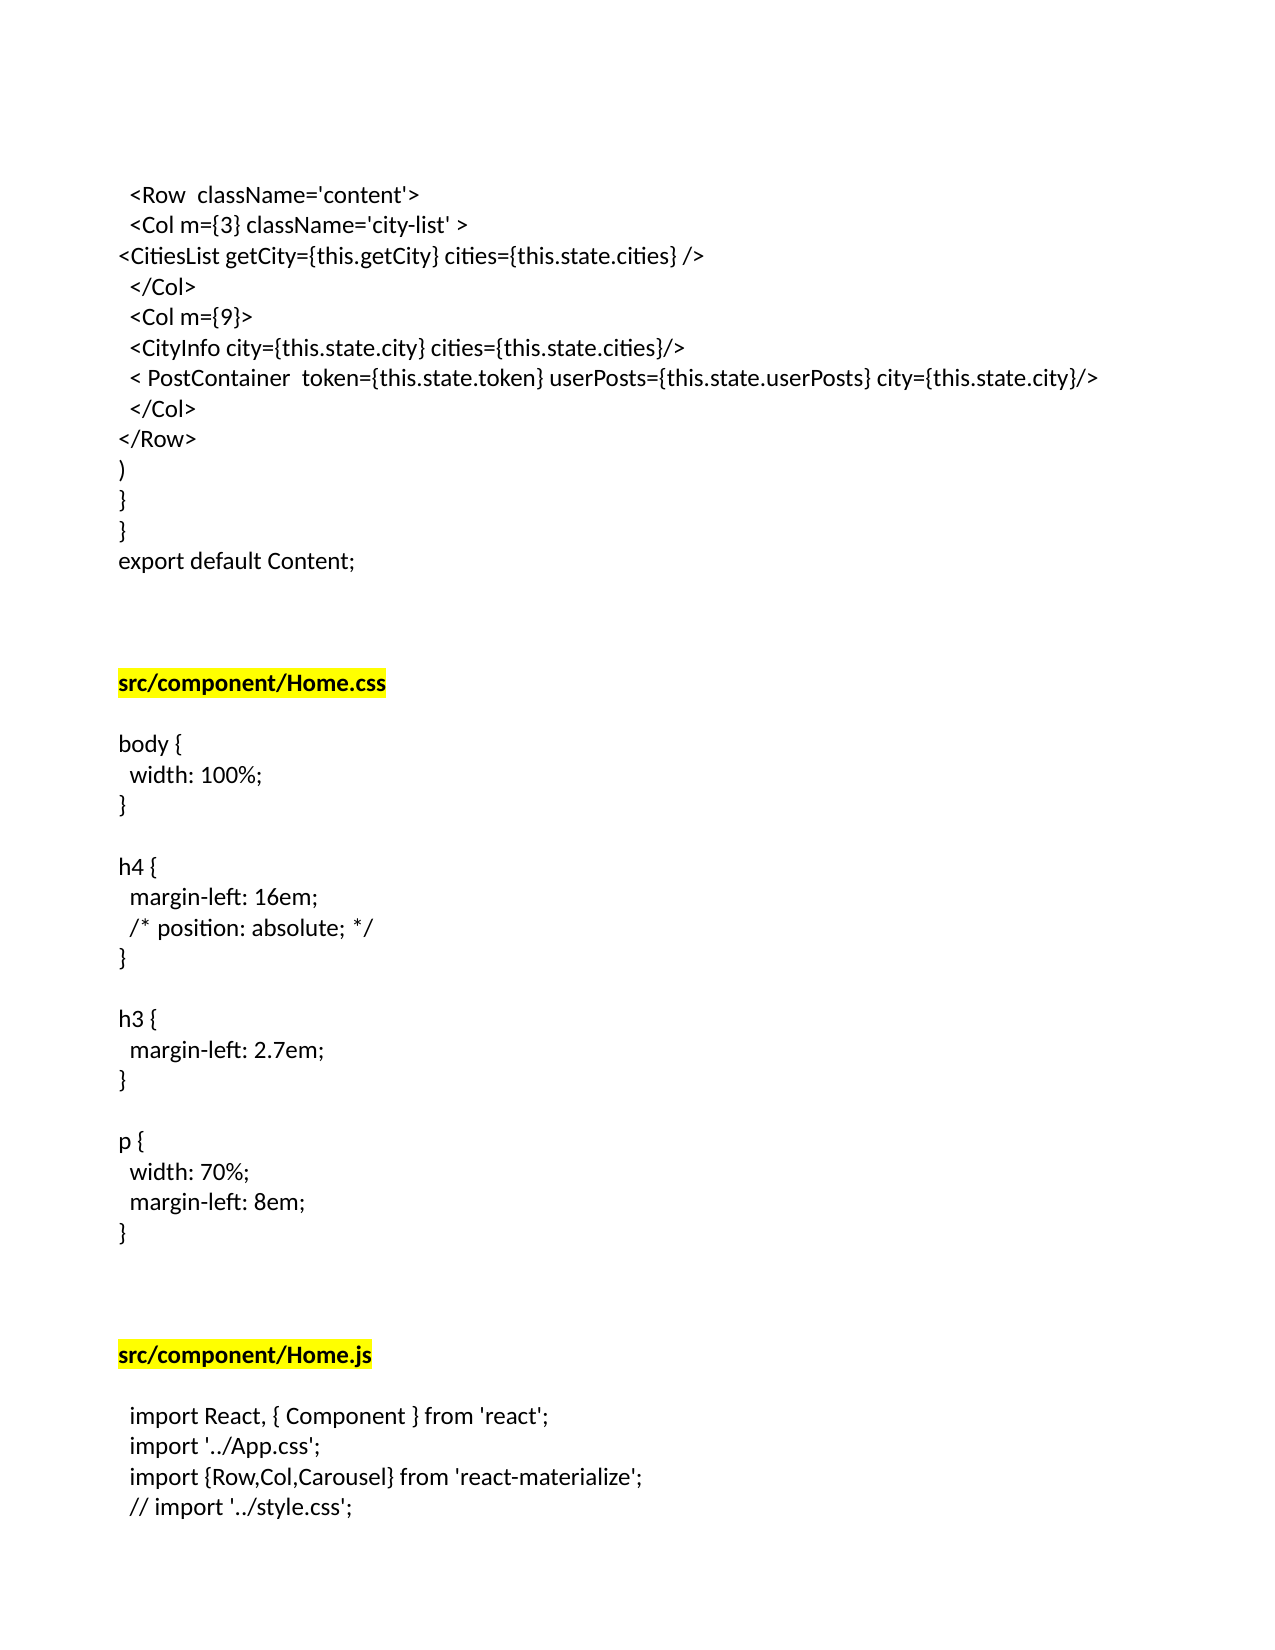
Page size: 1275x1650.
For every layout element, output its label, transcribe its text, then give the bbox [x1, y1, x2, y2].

text h3 { [118, 1003, 1157, 1034]
text // import '../style.css'; [118, 1492, 1157, 1522]
text margin-left: 16em; [118, 881, 1157, 912]
text } [118, 1064, 1157, 1095]
text < PostContainer token={this.state.token} userPosts={this.state.userPosts} city={this.state.city}/> [118, 362, 1157, 393]
text src/component/Home.css [118, 667, 1157, 698]
text </Row> [118, 423, 1157, 454]
text /* position: absolute; */ [118, 912, 1157, 942]
text body { [118, 728, 1157, 759]
text import React, { Component } from 'react'; [118, 1400, 1157, 1431]
text <Col m={3} className='city-list' > [118, 210, 1157, 240]
text margin-left: 2.7em; [118, 1034, 1157, 1064]
text p { [118, 1125, 1157, 1156]
text import '../App.css'; [118, 1431, 1157, 1461]
text ) [118, 454, 1157, 484]
text h4 { [118, 851, 1157, 881]
text <CityInfo city={this.state.city} cities={this.state.cities}/> [118, 332, 1157, 362]
text </Col> [118, 271, 1157, 301]
text } [118, 484, 1157, 515]
text margin-left: 8em; [118, 1186, 1157, 1217]
text export default Content; [118, 545, 1157, 576]
text import {Row,Col,Carousel} from 'react-materialize'; [118, 1461, 1157, 1492]
text width: 100%; [118, 759, 1157, 789]
text <CitiesList getCity={this.getCity} cities={this.state.cities} /> [118, 240, 1157, 271]
text } [118, 942, 1157, 973]
text width: 70%; [118, 1156, 1157, 1186]
text <Row className='content'> [118, 179, 1157, 210]
text } [118, 1217, 1157, 1247]
text src/component/Home.js [118, 1339, 1157, 1369]
text } [118, 515, 1157, 545]
text </Col> [118, 393, 1157, 423]
text } [118, 789, 1157, 820]
text <Col m={9}> [118, 301, 1157, 332]
